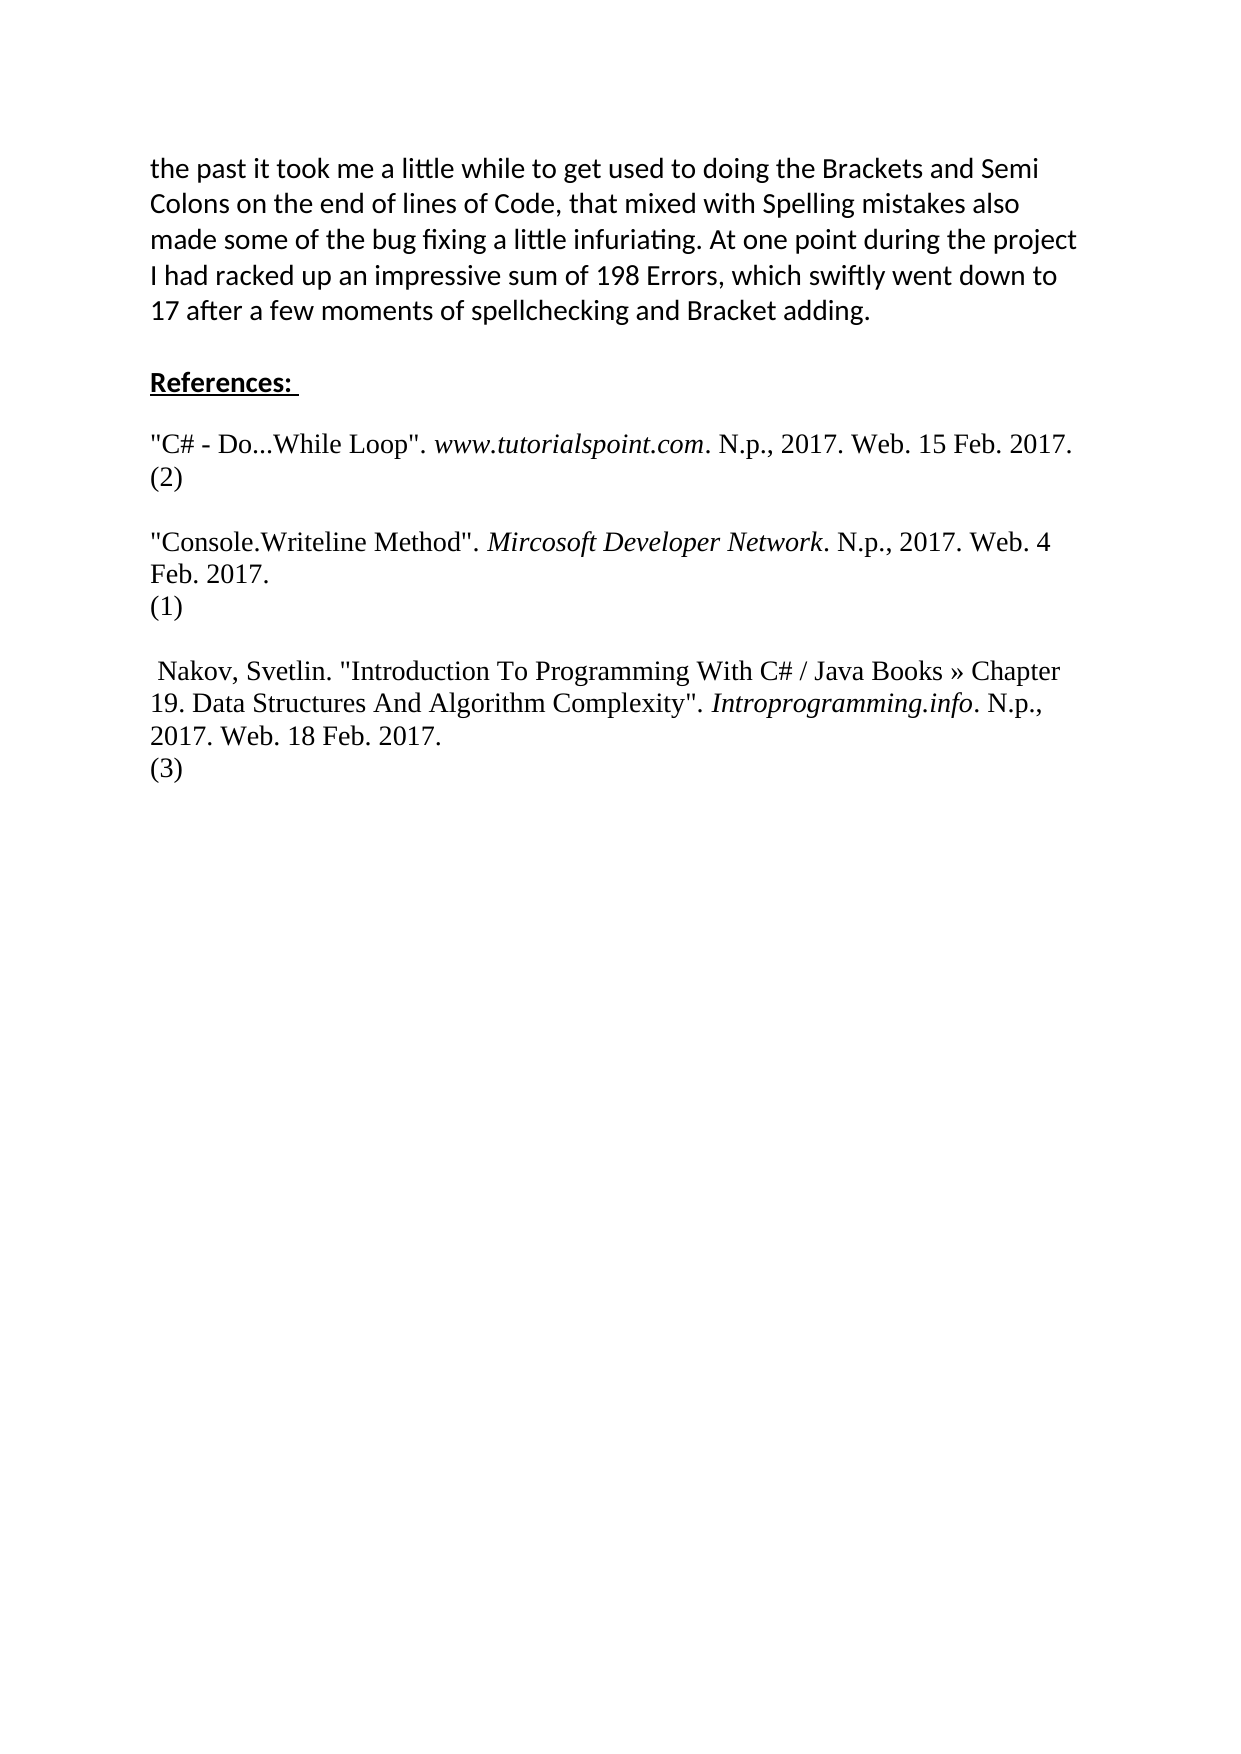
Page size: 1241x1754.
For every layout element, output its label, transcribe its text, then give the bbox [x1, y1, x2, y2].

text the past it took me a little while to get used to doing the Brackets and Semi Colons on the end of lines of Code, that mixed with Spelling mistakes also made some of the bug fixing a little infuriating. At one point during the project I had racked up an impressive sum of 198 Errors, which swiftly went down to 17 after a few moments of spellchecking and Bracket adding. [150, 150, 1090, 328]
text (2) [150, 460, 1090, 492]
text References: [150, 364, 1090, 399]
text "Console.Writeline Method". Mircosoft Developer Network. N.p., 2017. Web. 4 Feb. 2017. [150, 524, 1090, 589]
text "C# - Do...While Loop". www.tutorialspoint.com. N.p., 2017. Web. 15 Feb. 2017. [150, 427, 1090, 460]
text (1) [150, 589, 1090, 622]
text Nakov, Svetlin. "Introduction To Programming With C# / Java Books » Chapter 19. Data Structures And Algorithm Complexity". Introprogramming.info. N.p., 2017. Web. 18 Feb. 2017. [150, 654, 1090, 751]
text (3) [150, 751, 1090, 784]
